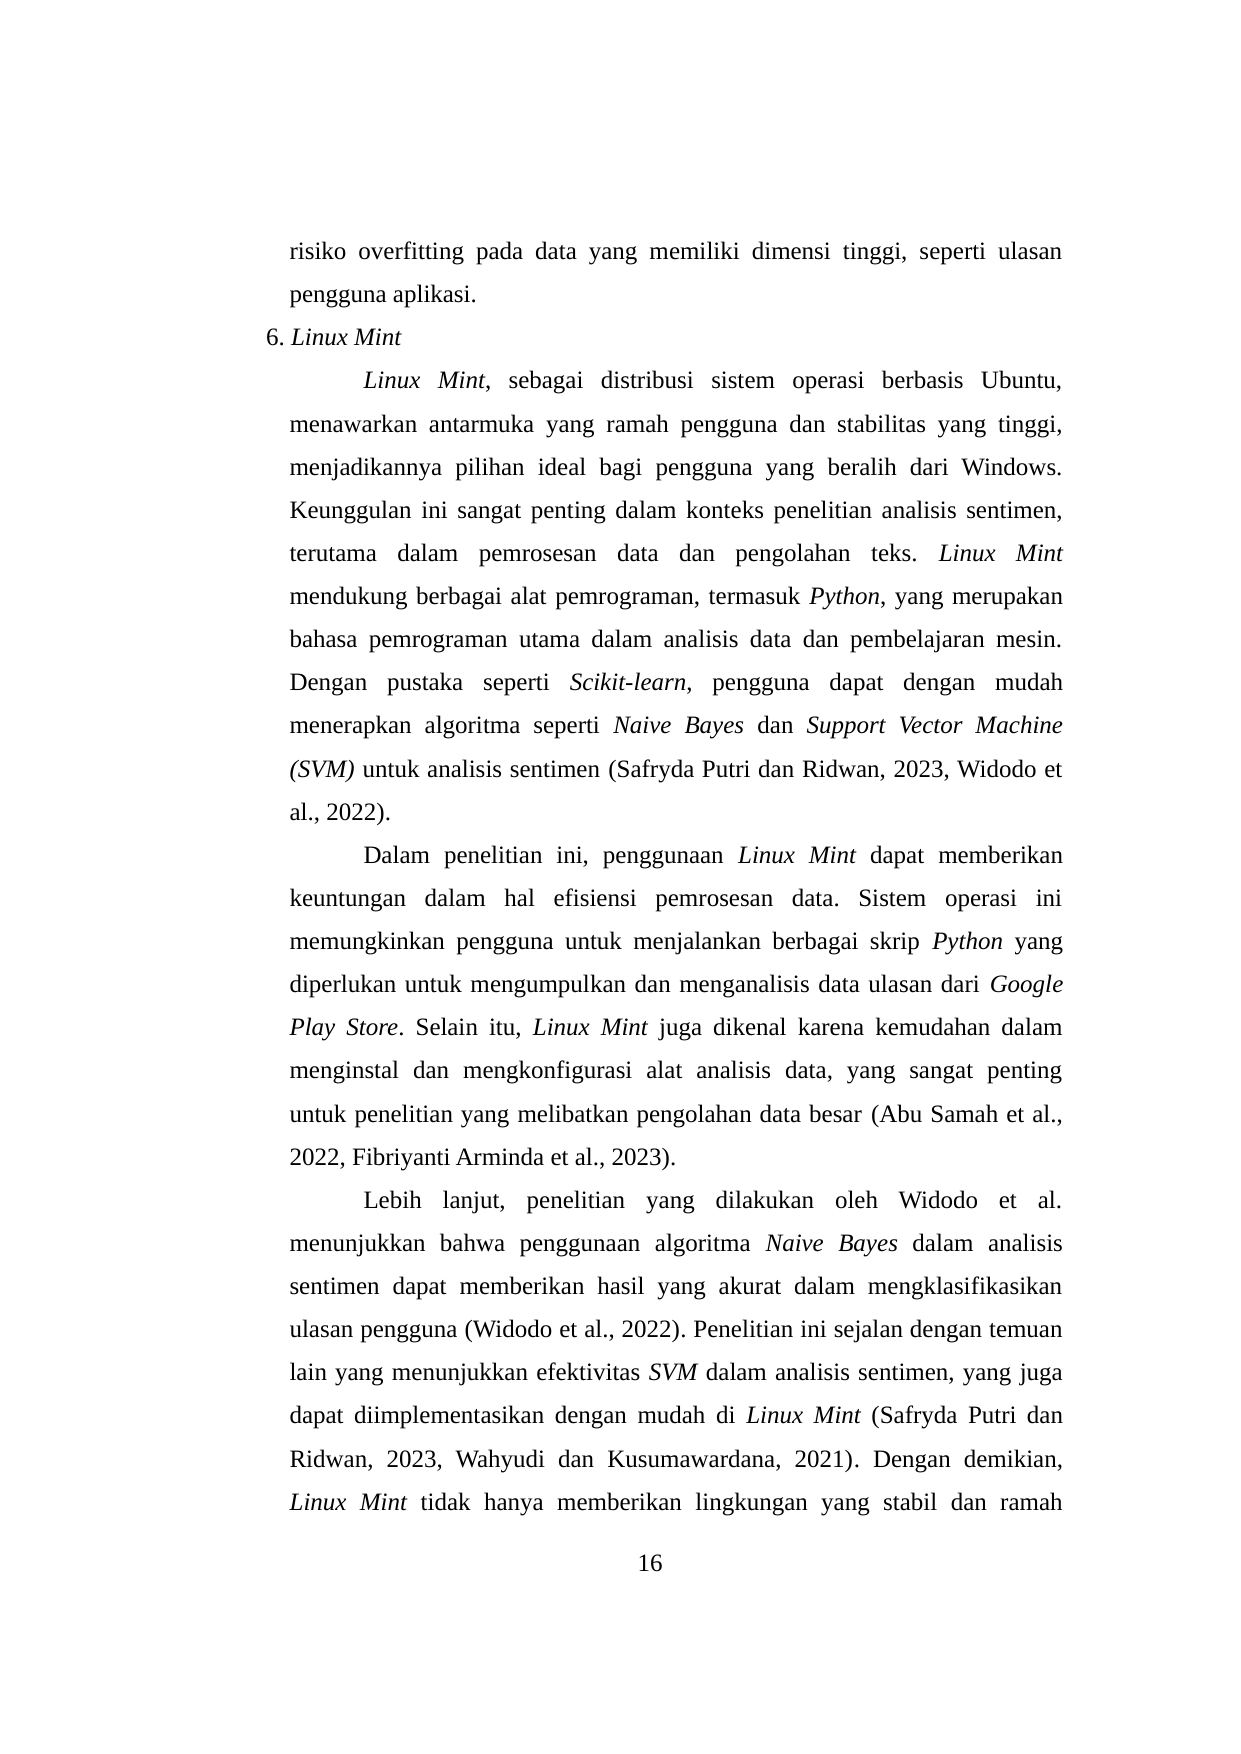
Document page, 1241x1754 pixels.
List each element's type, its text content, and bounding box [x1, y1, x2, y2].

text Linux Mint, sebagai distribusi sistem operasi berbasis Ubuntu, menawarkan antarmuka yang ramah pengguna dan stabilitas yang tinggi, menjadikannya pilihan ideal bagi pengguna yang beralih dari Windows. Keunggulan ini sangat penting dalam konteks penelitian analisis sentimen, terutama dalam pemrosesan data dan pengolahan teks. Linux Mint mendukung berbagai alat pemrograman, termasuk Python, yang merupakan bahasa pemrograman utama dalam analisis data dan pembelajaran mesin. Dengan pustaka seperti Scikit-learn, pengguna dapat dengan mudah menerapkan algoritma seperti Naive Bayes dan Support Vector Machine (SVM) untuk analisis sentimen (Safryda Putri dan Ridwan, 2023, Widodo et al., 2022)⁠. [289, 366, 1063, 826]
text Lebih lanjut, penelitian yang dilakukan oleh Widodo et al. menunjukkan bahwa penggunaan algoritma Naive Bayes dalam analisis sentimen dapat memberikan hasil yang akurat dalam mengklasifikasikan ulasan pengguna (Widodo et al., 2022)⁠. Penelitian ini sejalan dengan temuan lain yang menunjukkan efektivitas SVM dalam analisis sentimen, yang juga dapat diimplementasikan dengan mudah di Linux Mint (Safryda Putri dan Ridwan, 2023, Wahyudi dan Kusumawardana, 2021)⁠. Dengan demikian, Linux Mint tidak hanya memberikan lingkungan yang stabil dan ramah [289, 1185, 1063, 1516]
text Dalam penelitian ini, penggunaan Linux Mint dapat memberikan keuntungan dalam hal efisiensi pemrosesan data. Sistem operasi ini memungkinkan pengguna untuk menjalankan berbagai skrip Python yang diperlukan untuk mengumpulkan dan menganalisis data ulasan dari Google Play Store. Selain itu, Linux Mint juga dikenal karena kemudahan dalam menginstal dan mengkonfigurasi alat analisis data, yang sangat penting untuk penelitian yang melibatkan pengolahan data besar (Abu Samah et al., 2022, Fibriyanti Arminda et al., 2023)⁠. [289, 840, 1063, 1171]
text risiko overfitting pada data yang memiliki dimensi tinggi, seperti ulasan pengguna aplikasi. [289, 236, 1063, 308]
text 6. Linux Mint [266, 322, 1063, 351]
